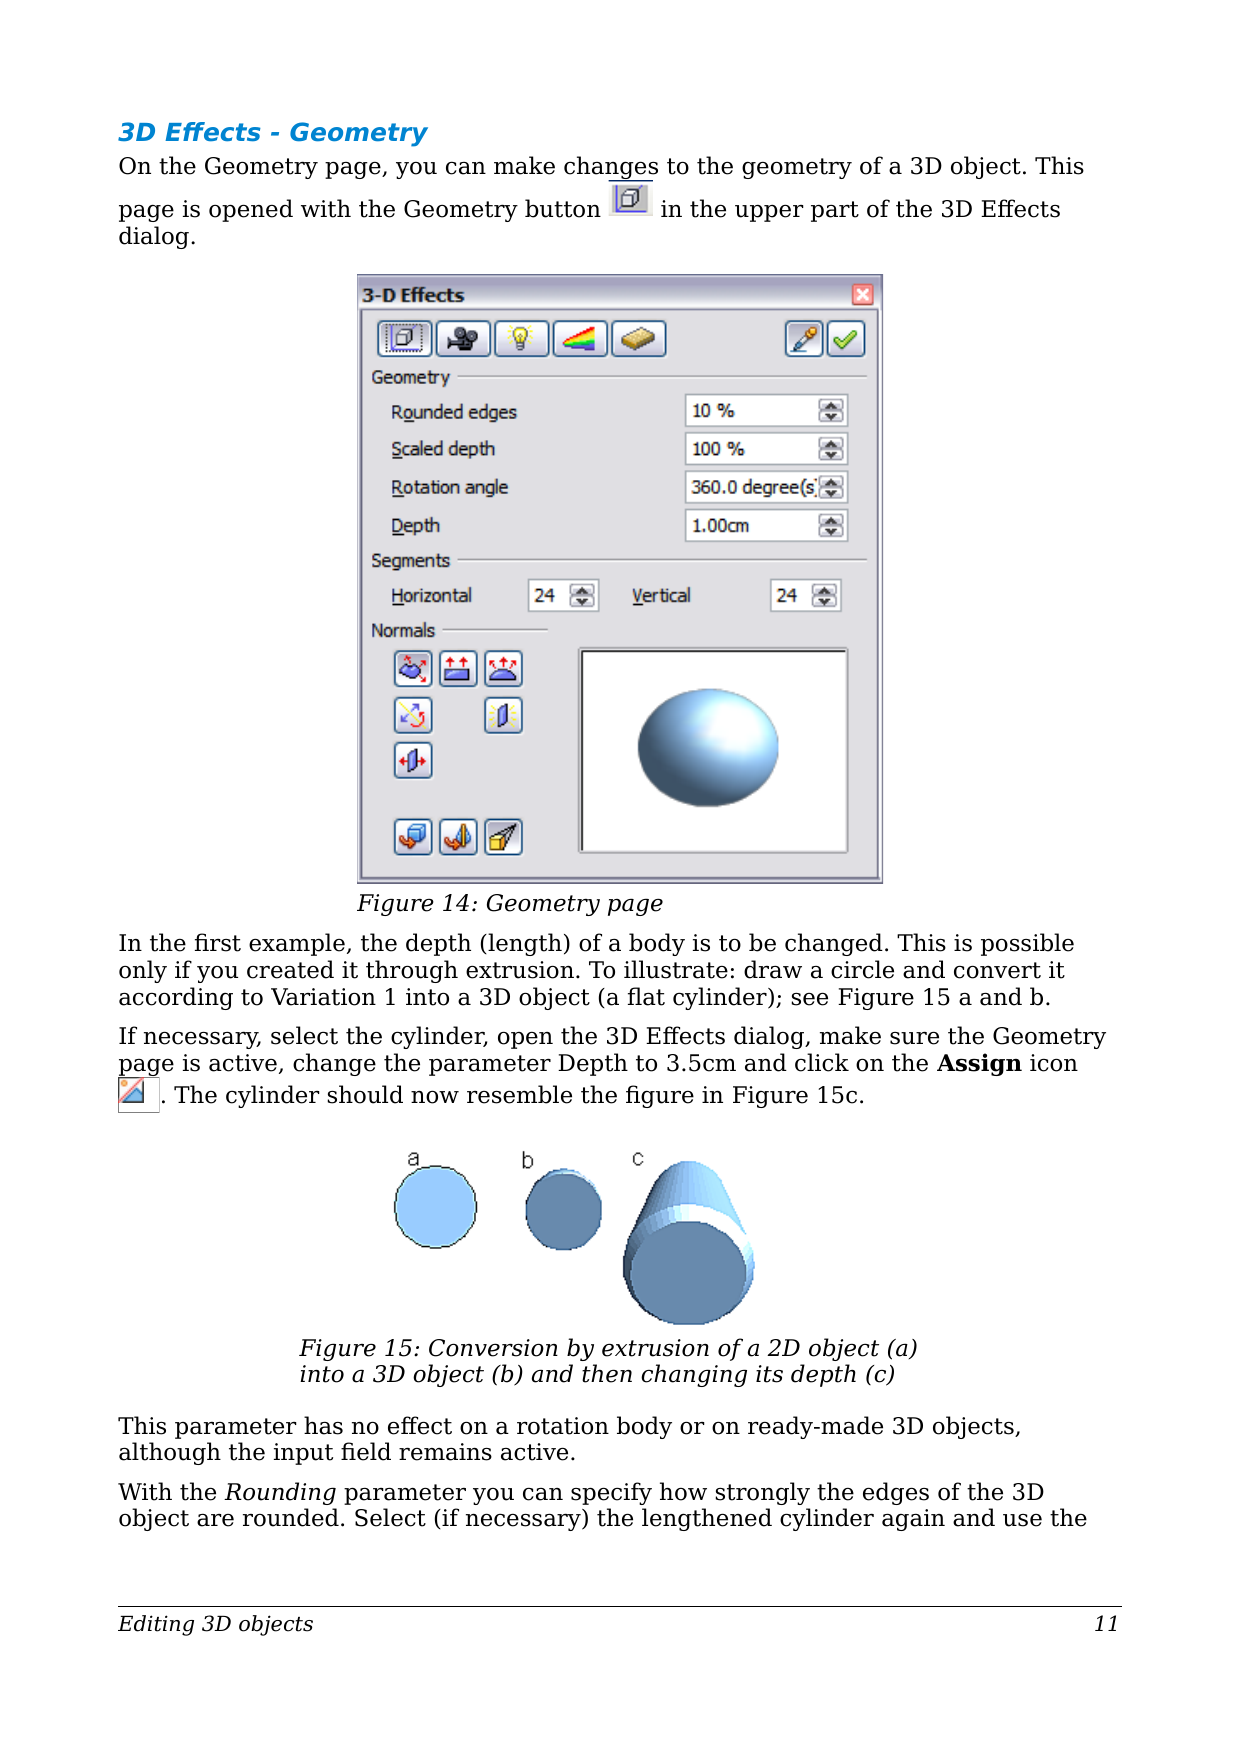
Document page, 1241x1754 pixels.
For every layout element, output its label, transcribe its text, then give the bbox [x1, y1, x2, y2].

picture [357, 274, 884, 884]
picture [380, 1137, 765, 1335]
text Figure 14: Geometry page [357, 891, 883, 917]
text On the Geometry page, you can make changes to the geometry of a 3D object. This page is opened with the Geometry button in the upper part of the 3D Effects dialog. [118, 153, 1122, 249]
text If necessary, select the cylinder, open the 3D Effects dialog, make sure the Geometry page is active, change the parameter Depth to 3.5cm and click on the Assign icon . The cylinder should now resemble the figure in Figure 15c. [118, 1023, 1122, 1113]
text Figure 15: Conversion by extrusion of a 2D object (a) into a 3D object (b) and then changing its depth (c) [299, 1138, 941, 1388]
picture [608, 180, 653, 216]
text This parameter has no effect on a rotation body or on ready-made 3D objects, although the input field remains active. [118, 1413, 1122, 1466]
text With the Rounding parameter you can specify how strongly the edges of the 3D object are rounded. Select (if necessary) the lengthened cylinder again and use the [118, 1479, 1122, 1532]
text In the first example, the depth (length) of a body is to be changed. This is possible only if you created it through extrusion. To illustrate: draw a circle and convert it according to Variation 1 into a 3D object (a flat cylinder); see Figure 15 a and b. [118, 930, 1122, 1010]
subtitle 3D Effects - Geometry [118, 118, 1122, 147]
